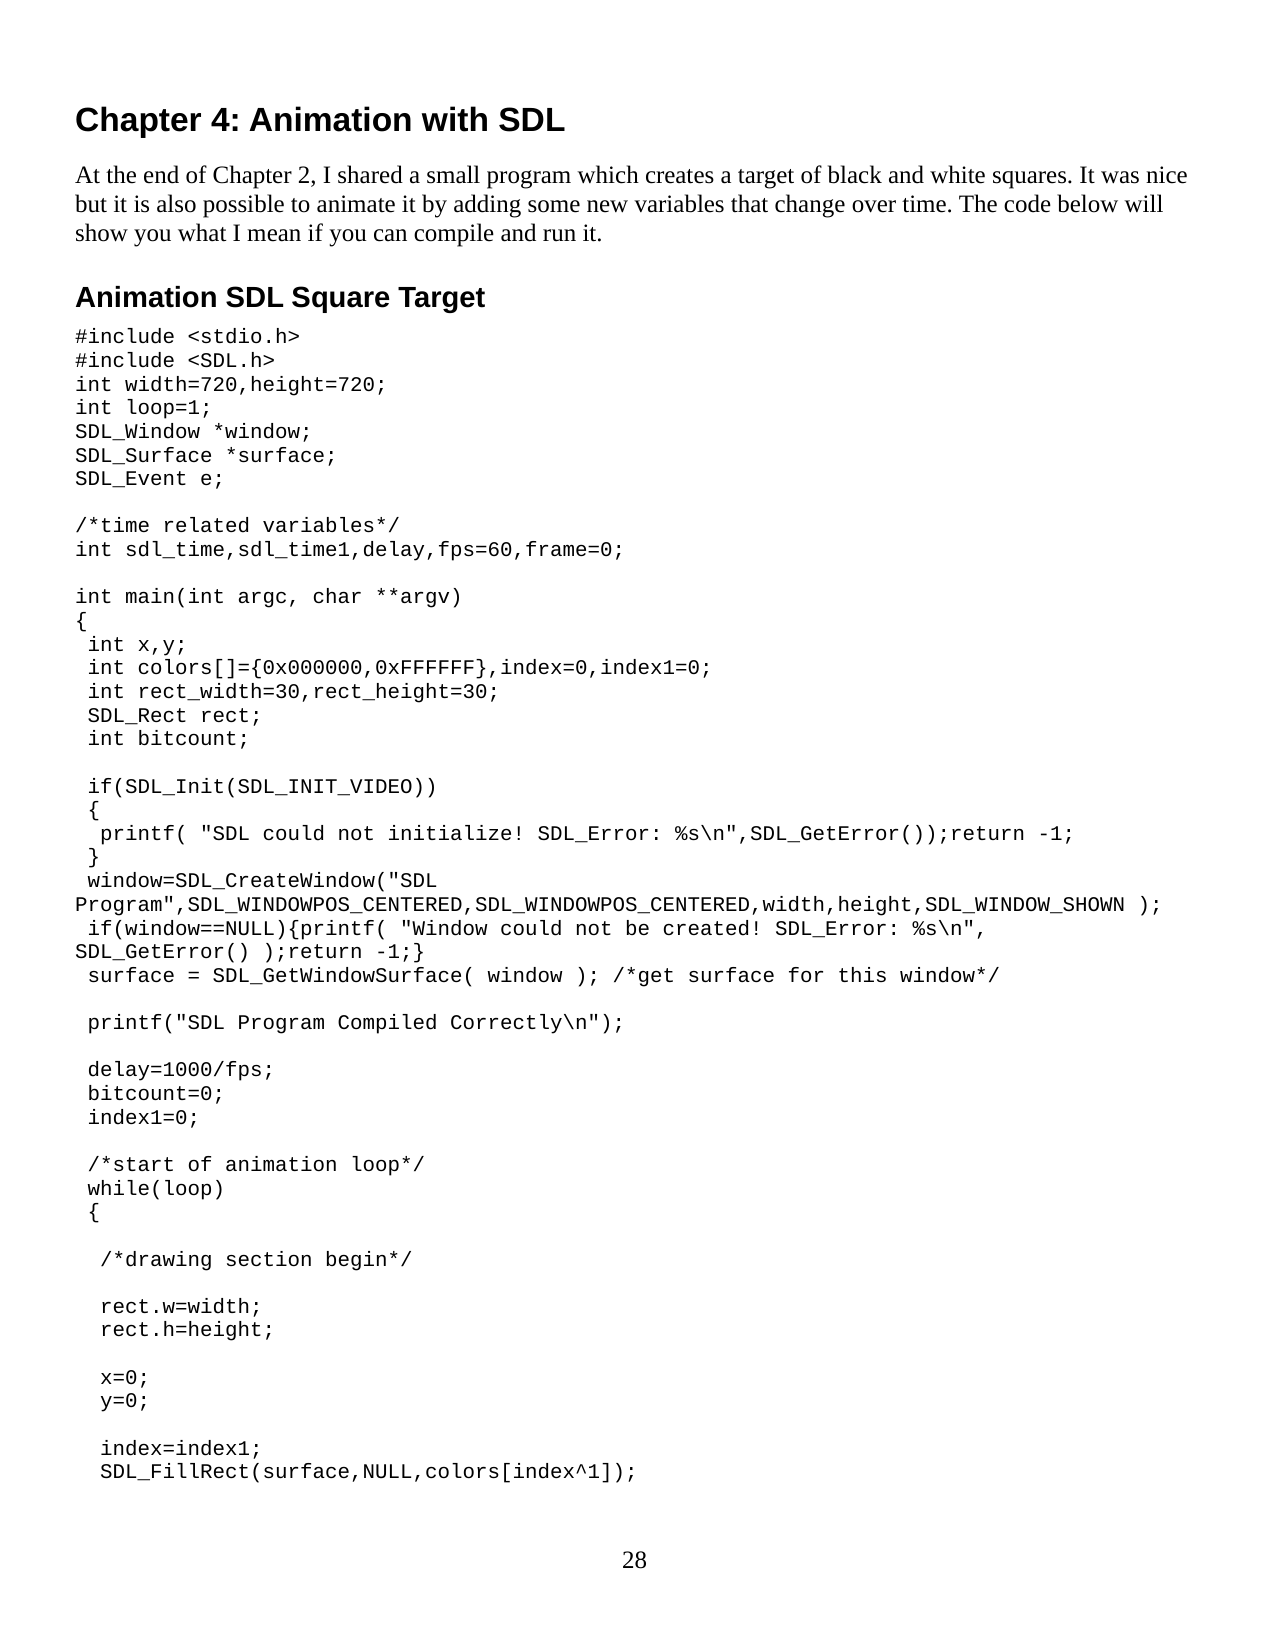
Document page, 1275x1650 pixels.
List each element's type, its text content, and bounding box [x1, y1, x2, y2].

text SDL_Event e; [75, 468, 1200, 492]
text while(loop) [75, 1178, 1200, 1201]
text } [75, 847, 1200, 870]
text SDL_Rect rect; [75, 705, 1200, 728]
text int colors[]={0x000000,0xFFFFFF},index=0,index1=0; [75, 657, 1200, 681]
text int x,y; [75, 634, 1200, 657]
text SDL_Window *window; [75, 421, 1200, 444]
text At the end of Chapter 2, I shared a small program which creates a target of black and white squares. It was nice but it is also possible to animate it by adding some new variables that change over time. The code below will show you what I mean if you can compile and run it. [75, 160, 1200, 246]
text if(window==NULL){printf( "Window could not be created! SDL_Error: %s\n", SDL_GetError() );return -1;} [75, 917, 1200, 965]
text SDL_FillRect(surface,NULL,colors[index^1]); [75, 1461, 1200, 1485]
text printf("SDL Program Compiled Correctly\n"); [75, 1012, 1200, 1036]
text y=0; [75, 1390, 1200, 1414]
text #include <SDL.h> [75, 350, 1200, 374]
subtitle Animation SDL Square Target [75, 280, 1200, 314]
text /*drawing section begin*/ [75, 1248, 1200, 1272]
text int bitcount; [75, 728, 1200, 752]
text bitcount=0; [75, 1083, 1200, 1107]
text int rect_width=30,rect_height=30; [75, 681, 1200, 705]
text rect.w=width; [75, 1296, 1200, 1319]
text int main(int argc, char **argv) [75, 586, 1200, 610]
text delay=1000/fps; [75, 1059, 1200, 1083]
text SDL_Surface *surface; [75, 444, 1200, 468]
text #include <stdio.h> [75, 326, 1200, 350]
text { [75, 610, 1200, 634]
text if(SDL_Init(SDL_INIT_VIDEO)) [75, 776, 1200, 799]
text surface = SDL_GetWindowSurface( window ); /*get surface for this window*/ [75, 965, 1200, 988]
text index=index1; [75, 1438, 1200, 1461]
text window=SDL_CreateWindow("SDL Program",SDL_WINDOWPOS_CENTERED,SDL_WINDOWPOS_CENTERED,width,height,SDL_WINDOW_SHOWN ); [75, 870, 1200, 917]
text { [75, 1201, 1200, 1225]
text int sdl_time,sdl_time1,delay,fps=60,frame=0; [75, 539, 1200, 563]
text int width=720,height=720; [75, 374, 1200, 397]
text printf( "SDL could not initialize! SDL_Error: %s\n",SDL_GetError());return -1; [75, 823, 1200, 847]
text int loop=1; [75, 397, 1200, 421]
text { [75, 799, 1200, 823]
text index1=0; [75, 1107, 1200, 1130]
text rect.h=height; [75, 1319, 1200, 1343]
text x=0; [75, 1367, 1200, 1390]
subtitle Chapter 4: Animation with SDL [75, 100, 1200, 139]
text /*time related variables*/ [75, 516, 1200, 539]
text /*start of animation loop*/ [75, 1154, 1200, 1178]
